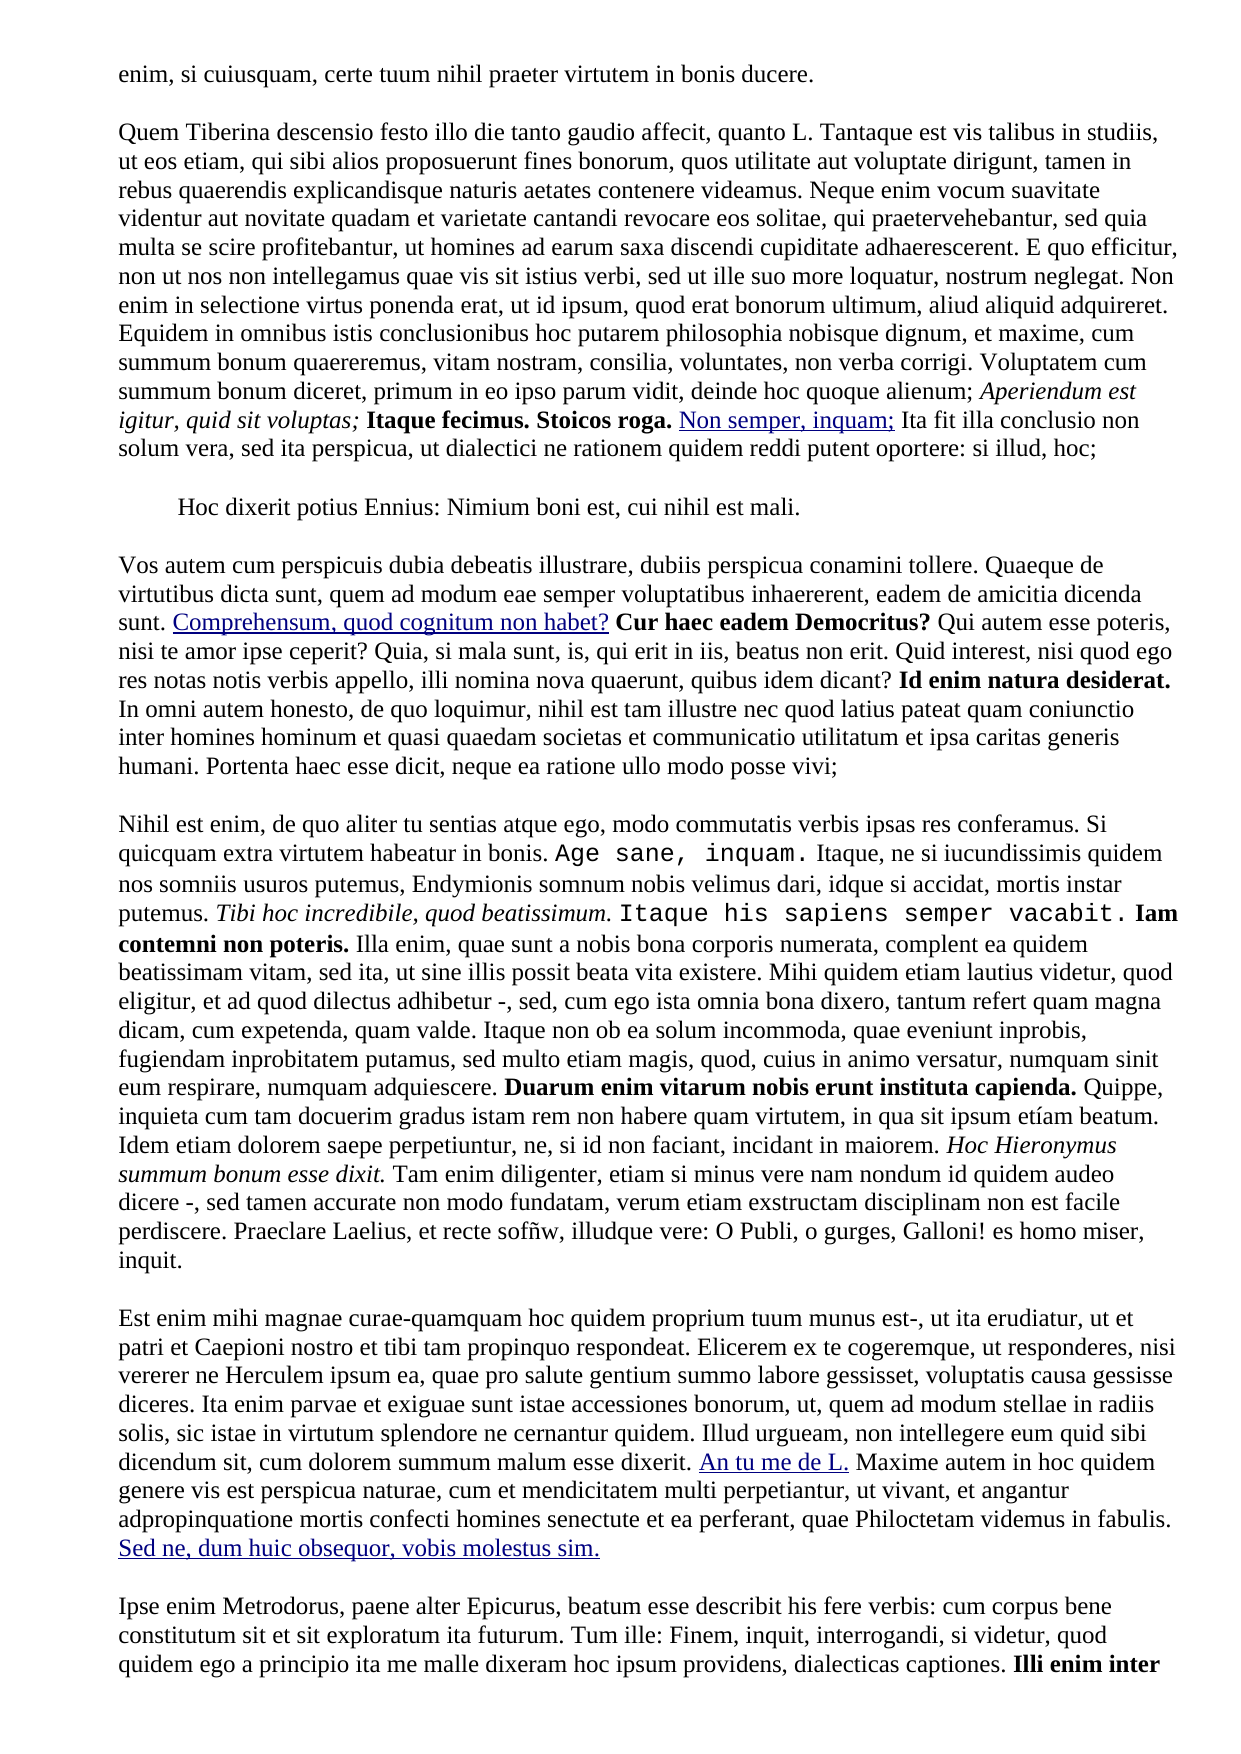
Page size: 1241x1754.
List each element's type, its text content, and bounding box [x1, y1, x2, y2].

text Est enim mihi magnae curae-quamquam hoc quidem proprium tuum munus est-, ut ita erudiatur, ut et patri et Caepioni nostro et tibi tam propinquo respondeat. Elicerem ex te cogeremque, ut responderes, nisi vererer ne Herculem ipsum ea, quae pro salute gentium summo labore gessisset, voluptatis causa gessisse diceres. Ita enim parvae et exiguae sunt istae accessiones bonorum, ut, quem ad modum stellae in radiis solis, sic istae in virtutum splendore ne cernantur quidem. Illud urgueam, non intellegere eum quid sibi dicendum sit, cum dolorem summum malum esse dixerit. An tu me de L. Maxime autem in hoc quidem genere vis est perspicua naturae, cum et mendicitatem multi perpetiantur, ut vivant, et angantur adpropinquatione mortis confecti homines senectute et ea perferant, quae Philoctetam videmus in fabulis. Sed ne, dum huic obsequor, vobis molestus sim. [118, 1303, 1181, 1562]
text Quem Tiberina descensio festo illo die tanto gaudio affecit, quanto L. Tantaque est vis talibus in studiis, ut eos etiam, qui sibi alios proposuerunt fines bonorum, quos utilitate aut voluptate dirigunt, tamen in rebus quaerendis explicandisque naturis aetates contenere videamus. Neque enim vocum suavitate videntur aut novitate quadam et varietate cantandi revocare eos solitae, qui praetervehebantur, sed quia multa se scire profitebantur, ut homines ad earum saxa discendi cupiditate adhaerescerent. E quo efficitur, non ut nos non intellegamus quae vis sit istius verbi, sed ut ille suo more loquatur, nostrum neglegat. Non enim in selectione virtus ponenda erat, ut id ipsum, quod erat bonorum ultimum, aliud aliquid adquireret. Equidem in omnibus istis conclusionibus hoc putarem philosophia nobisque dignum, et maxime, cum summum bonum quaereremus, vitam nostram, consilia, voluntates, non verba corrigi. Voluptatem cum summum bonum diceret, primum in eo ipso parum vidit, deinde hoc quoque alienum; Aperiendum est igitur, quid sit voluptas; Itaque fecimus. Stoicos roga. Non semper, inquam; Ita fit illa conclusio non solum vera, sed ita perspicua, ut dialectici ne rationem quidem reddi putent oportere: si illud, hoc; [118, 117, 1181, 462]
text Ipse enim Metrodorus, paene alter Epicurus, beatum esse describit his fere verbis: cum corpus bene constitutum sit et sit exploratum ita futurum. Tum ille: Finem, inquit, interrogandi, si videtur, quod quidem ego a principio ita me malle dixeram hoc ipsum providens, dialecticas captiones. Illi enim inter [118, 1591, 1181, 1678]
text Hoc dixerit potius Ennius: Nimium boni est, cui nihil est mali. [177, 492, 1122, 521]
text Vos autem cum perspicuis dubia debeatis illustrare, dubiis perspicua conamini tollere. Quaeque de virtutibus dicta sunt, quem ad modum eae semper voluptatibus inhaererent, eadem de amicitia dicenda sunt. Comprehensum, quod cognitum non habet? Cur haec eadem Democritus? Qui autem esse poteris, nisi te amor ipse ceperit? Quia, si mala sunt, is, qui erit in iis, beatus non erit. Quid interest, nisi quod ego res notas notis verbis appello, illi nomina nova quaerunt, quibus idem dicant? Id enim natura desiderat. In omni autem honesto, de quo loquimur, nihil est tam illustre nec quod latius pateat quam coniunctio inter homines hominum et quasi quaedam societas et communicatio utilitatum et ipsa caritas generis humani. Portenta haec esse dicit, neque ea ratione ullo modo posse vivi; [118, 550, 1181, 780]
text Nihil est enim, de quo aliter tu sentias atque ego, modo commutatis verbis ipsas res conferamus. Si quicquam extra virtutem habeatur in bonis. Age sane, inquam. Itaque, ne si iucundissimis quidem nos somniis usuros putemus, Endymionis somnum nobis velimus dari, idque si accidat, mortis instar putemus. Tibi hoc incredibile, quod beatissimum. Itaque his sapiens semper vacabit. Iam contemni non poteris. Illa enim, quae sunt a nobis bona corporis numerata, complent ea quidem beatissimam vitam, sed ita, ut sine illis possit beata vita existere. Mihi quidem etiam lautius videtur, quod eligitur, et ad quod dilectus adhibetur -, sed, cum ego ista omnia bona dixero, tantum refert quam magna dicam, cum expetenda, quam valde. Itaque non ob ea solum incommoda, quae eveniunt inprobis, fugiendam inprobitatem putamus, sed multo etiam magis, quod, cuius in animo versatur, numquam sinit eum respirare, numquam adquiescere. Duarum enim vitarum nobis erunt instituta capienda. Quippe, inquieta cum tam docuerim gradus istam rem non habere quam virtutem, in qua sit ipsum etíam beatum. Idem etiam dolorem saepe perpetiuntur, ne, si id non faciant, incidant in maiorem. Hoc Hieronymus summum bonum esse dixit. Tam enim diligenter, etiam si minus vere nam nondum id quidem audeo dicere -, sed tamen accurate non modo fundatam, verum etiam exstructam disciplinam non est facile perdiscere. Praeclare Laelius, et recte sofñw, illudque vere: O Publi, o gurges, Galloni! es homo miser, inquit. [118, 809, 1181, 1274]
text enim, si cuiusquam, certe tuum nihil praeter virtutem in bonis ducere. [118, 59, 1181, 88]
